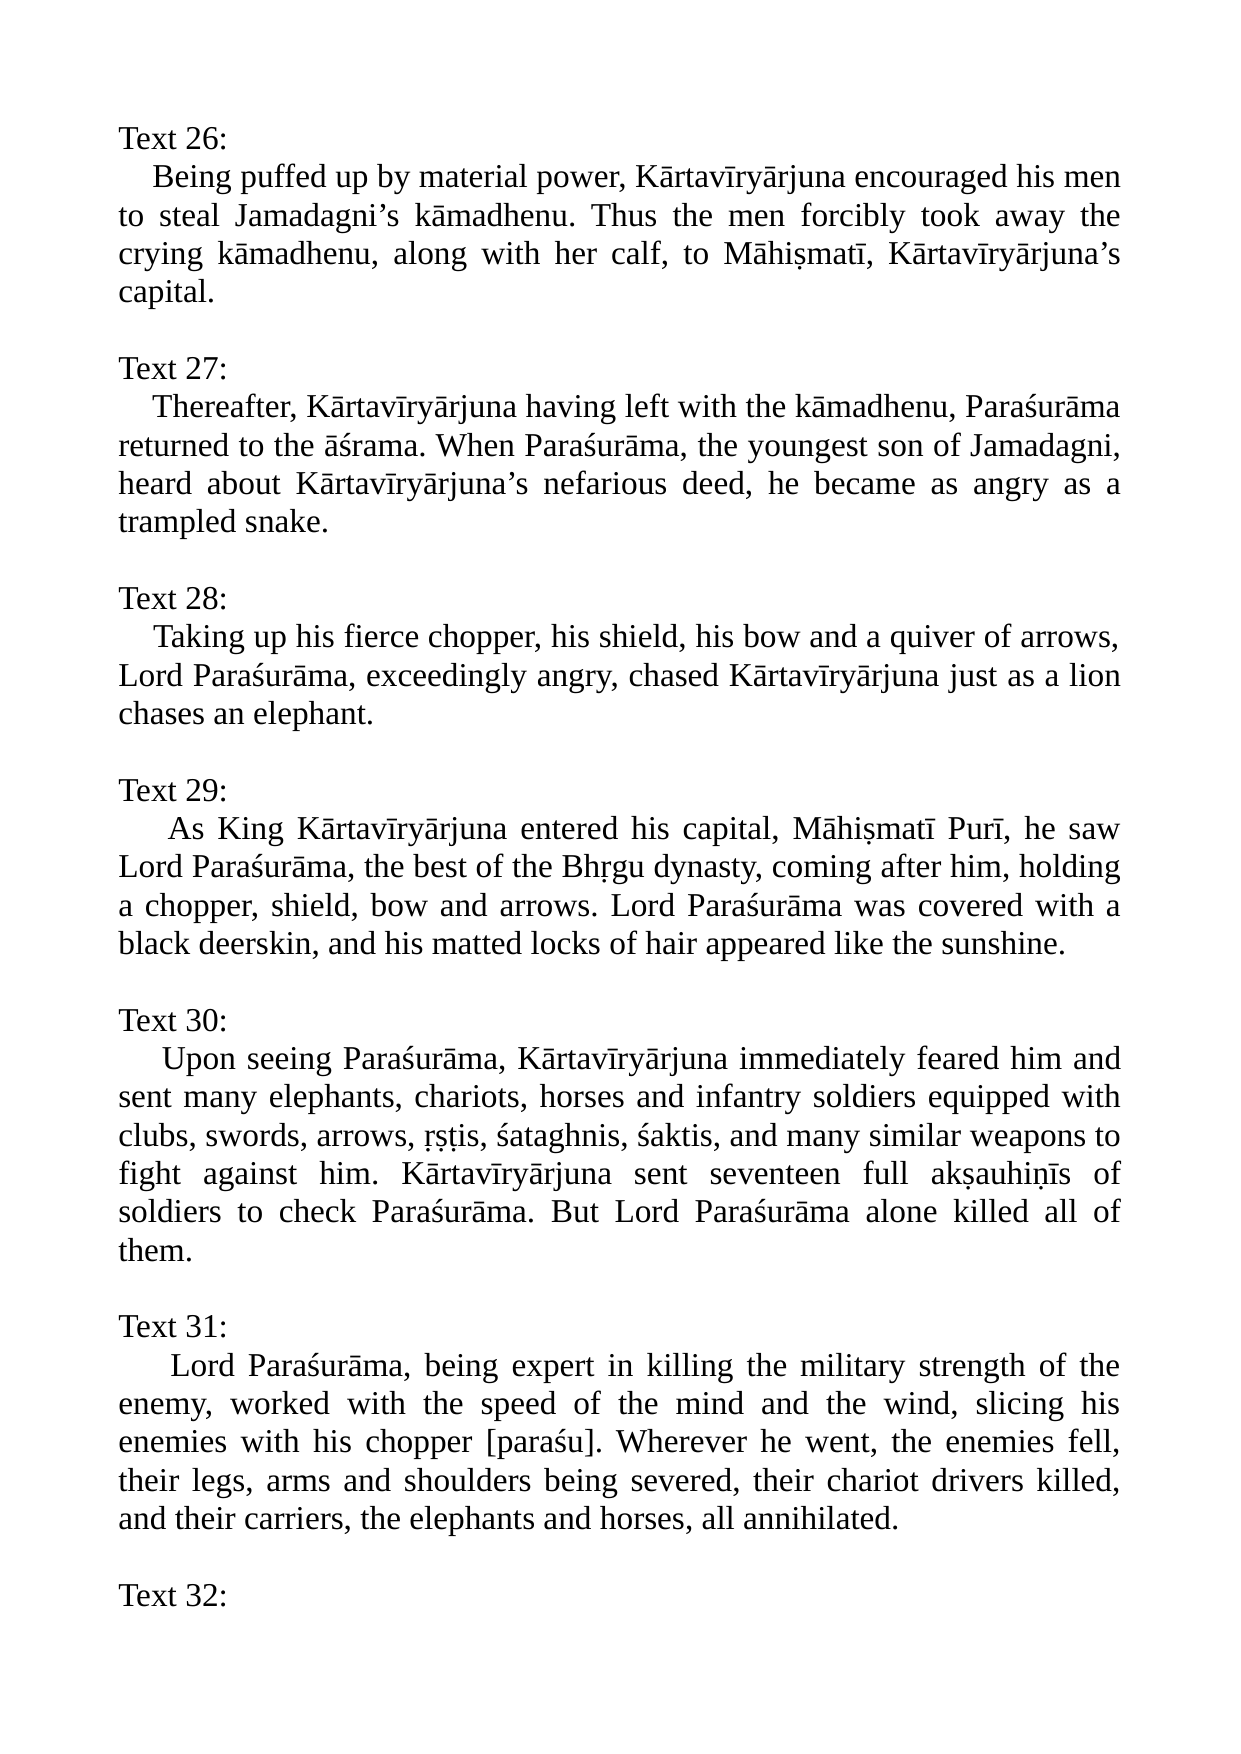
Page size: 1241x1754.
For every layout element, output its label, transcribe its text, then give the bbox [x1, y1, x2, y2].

text Text 28: [118, 578, 1122, 616]
text Taking up his fierce chopper, his shield, his bow and a quiver of arrows, Lord Paraśurāma, exceedingly angry, chased Kārtavīryārjuna just as a lion chases an elephant. [118, 616, 1122, 731]
text Text 30: [118, 1000, 1122, 1038]
text Text 31: [118, 1306, 1122, 1345]
text As King Kārtavīryārjuna entered his capital, Māhiṣmatī Purī, he saw Lord Paraśurāma, the best of the Bhṛgu dynasty, coming after him, holding a chopper, shield, bow and arrows. Lord Paraśurāma was covered with a black deerskin, and his matted locks of hair appeared like the sunshine. [118, 808, 1122, 961]
text Text 32: [118, 1575, 1122, 1613]
text Upon seeing Paraśurāma, Kārtavīryārjuna immediately feared him and sent many elephants, chariots, horses and infantry soldiers equipped with clubs, swords, arrows, ṛṣṭis, śataghnis, śaktis, and many similar weapons to fight against him. Kārtavīryārjuna sent seventeen full akṣauhiṇīs of soldiers to check Paraśurāma. But Lord Paraśurāma alone killed all of them. [118, 1038, 1122, 1268]
text Lord Paraśurāma, being expert in killing the military strength of the enemy, worked with the speed of the mind and the wind, slicing his enemies with his chopper [paraśu]. Wherever he went, the enemies fell, their legs, arms and shoulders being severed, their chariot drivers killed, and their carriers, the elephants and horses, all annihilated. [118, 1345, 1122, 1536]
text Text 26: [118, 118, 1122, 156]
text Text 29: [118, 770, 1122, 808]
text Thereafter, Kārtavīryārjuna having left with the kāmadhenu, Paraśurāma returned to the āśrama. When Paraśurāma, the youngest son of Jamadagni, heard about Kārtavīryārjuna’s nefarious deed, he became as angry as a trampled snake. [118, 386, 1122, 540]
text Being puffed up by material power, Kārtavīryārjuna encouraged his men to steal Jamadagni’s kāmadhenu. Thus the men forcibly took away the crying kāmadhenu, along with her calf, to Māhiṣmatī, Kārtavīryārjuna’s capital. [118, 156, 1122, 310]
text Text 27: [118, 348, 1122, 386]
